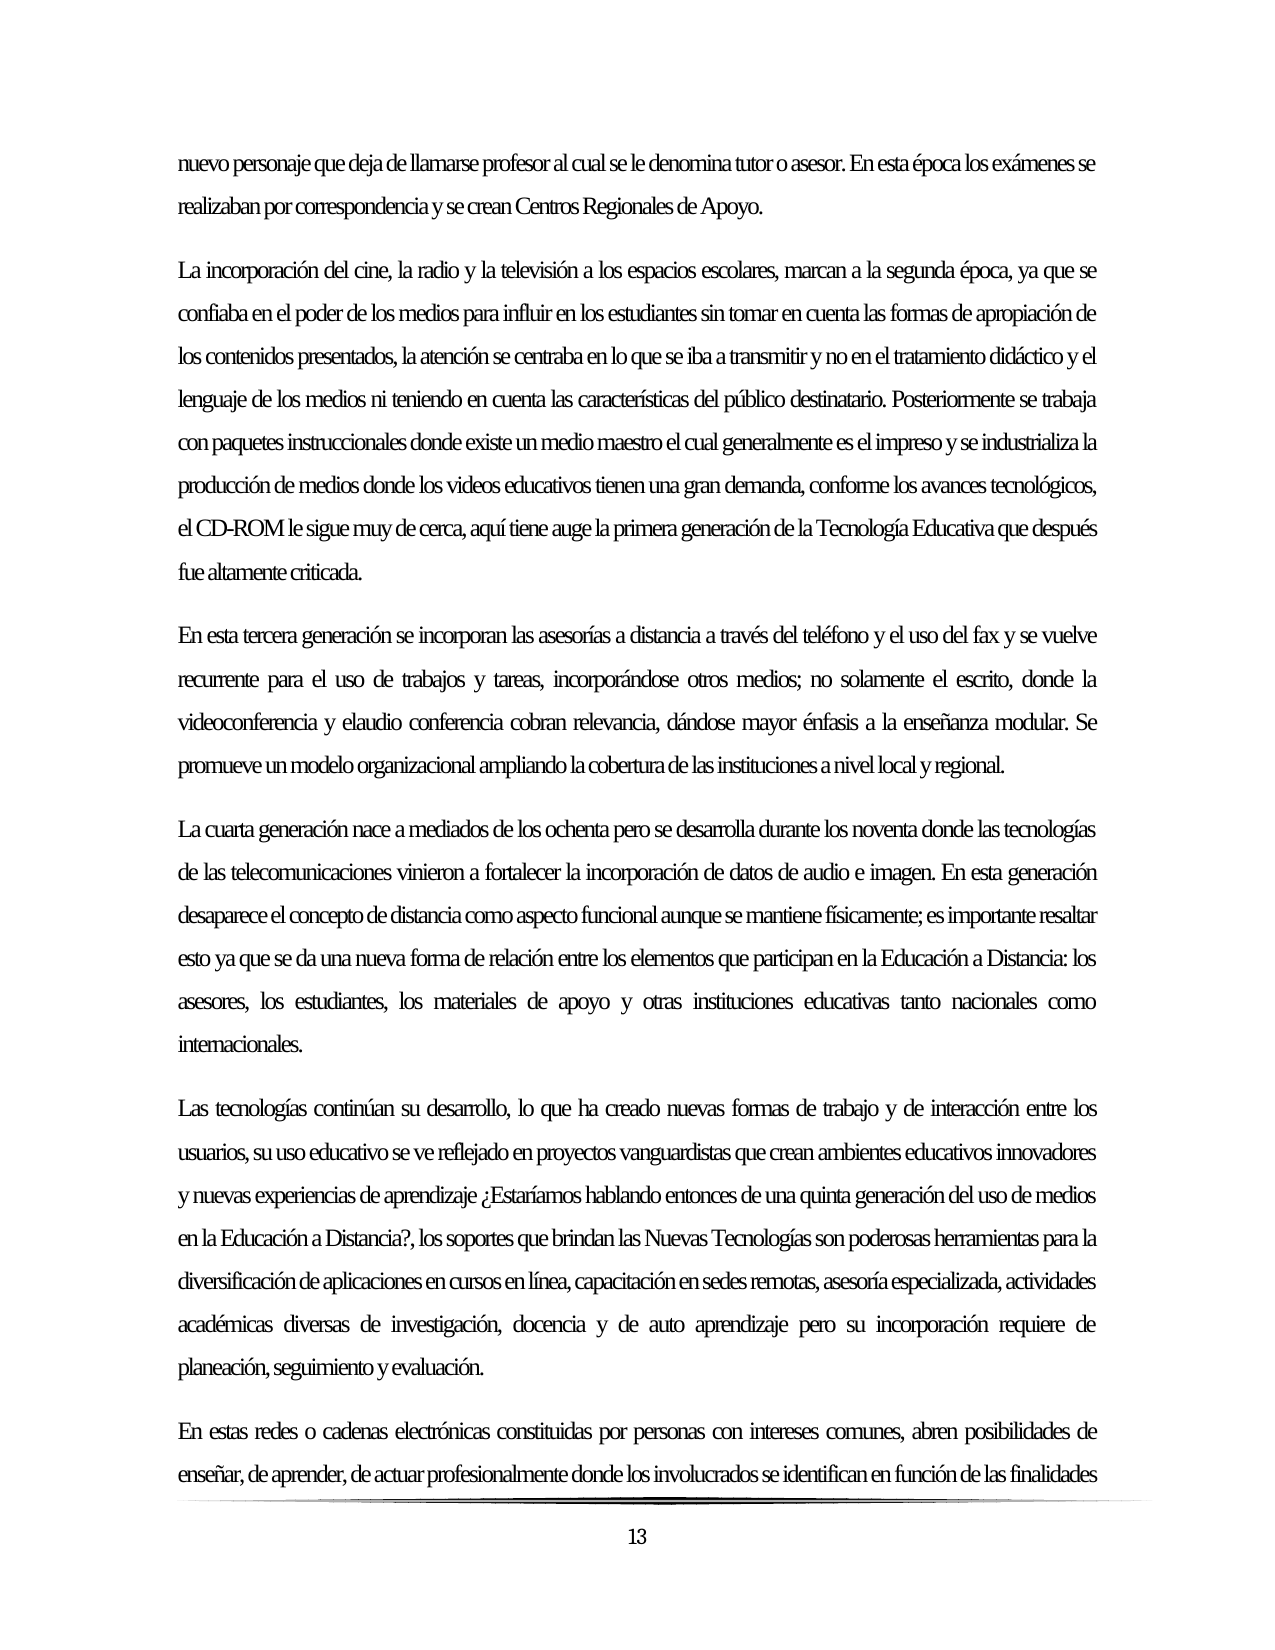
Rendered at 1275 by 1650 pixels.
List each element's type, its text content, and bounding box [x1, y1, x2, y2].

text nuevo personaje que deja de llamarse profesor al cual se le denomina tutor o asesor. En esta época los exámenes se realizaban por correspondencia y se crean Centros Regionales de Apoyo. [177, 148, 1098, 219]
text En esta tercera generación se incorporan las asesorías a distancia a través del teléfono y el uso del fax y se vuelve recurrente para el uso de trabajos y tareas, incorporándose otros medios; no solamente el escrito, donde la videoconferencia y elaudio conferencia cobran relevancia, dándose mayor énfasis a la enseñanza modular. Se promueve un modelo organizacional ampliando la cobertura de las instituciones a nivel local y regional. [177, 621, 1098, 779]
text La cuarta generación nace a mediados de los ochenta pero se desarrolla durante los noventa donde las tecnologías de las telecomunicaciones vinieron a fortalecer la incorporación de datos de audio e imagen. En esta generación desaparece el concepto de distancia como aspecto funcional aunque se mantiene físicamente; es importante resaltar esto ya que se da una nueva forma de relación entre los elementos que participan en la Educación a Distancia: los asesores, los estudiantes, los materiales de apoyo y otras instituciones educativas tanto nacionales como internacionales. [177, 814, 1098, 1058]
text La incorporación del cine, la radio y la televisión a los espacios escolares, marcan a la segunda época, ya que se confiaba en el poder de los medios para influir en los estudiantes sin tomar en cuenta las formas de apropiación de los contenidos presentados, la atención se centraba en lo que se iba a transmitir y no en el tratamiento didáctico y el lenguaje de los medios ni teniendo en cuenta las características del público destinatario. Posteriormente se trabaja con paquetes instruccionales donde existe un medio maestro el cual generalmente es el impreso y se industrializa la producción de medios donde los videos educativos tienen una gran demanda, conforme los avances tecnológicos, el CD-ROM le sigue muy de cerca, aquí tiene auge la primera generación de la Tecnología Educativa que después fue altamente criticada. [177, 255, 1098, 585]
picture [177, 1497, 1153, 1505]
text Las tecnologías continúan su desarrollo, lo que ha creado nuevas formas de trabajo y de interacción entre los usuarios, su uso educativo se ve reflejado en proyectos vanguardistas que crean ambientes educativos innovadores y nuevas experiencias de aprendizaje ¿Estaríamos hablando entonces de una quinta generación del uso de medios en la Educación a Distancia?, los soportes que brindan las Nuevas Tecnologías son poderosas herramientas para la diversificación de aplicaciones en cursos en línea, capacitación en sedes remotas, asesoría especializada, actividades académicas diversas de investigación, docencia y de auto aprendizaje pero su incorporación requiere de planeación, seguimiento y evaluación. [177, 1093, 1098, 1381]
text En estas redes o cadenas electrónicas constituidas por personas con intereses comunes, abren posibilidades de enseñar, de aprender, de actuar profesionalmente donde los involucrados se identifican en función de las finalidades [177, 1416, 1098, 1488]
